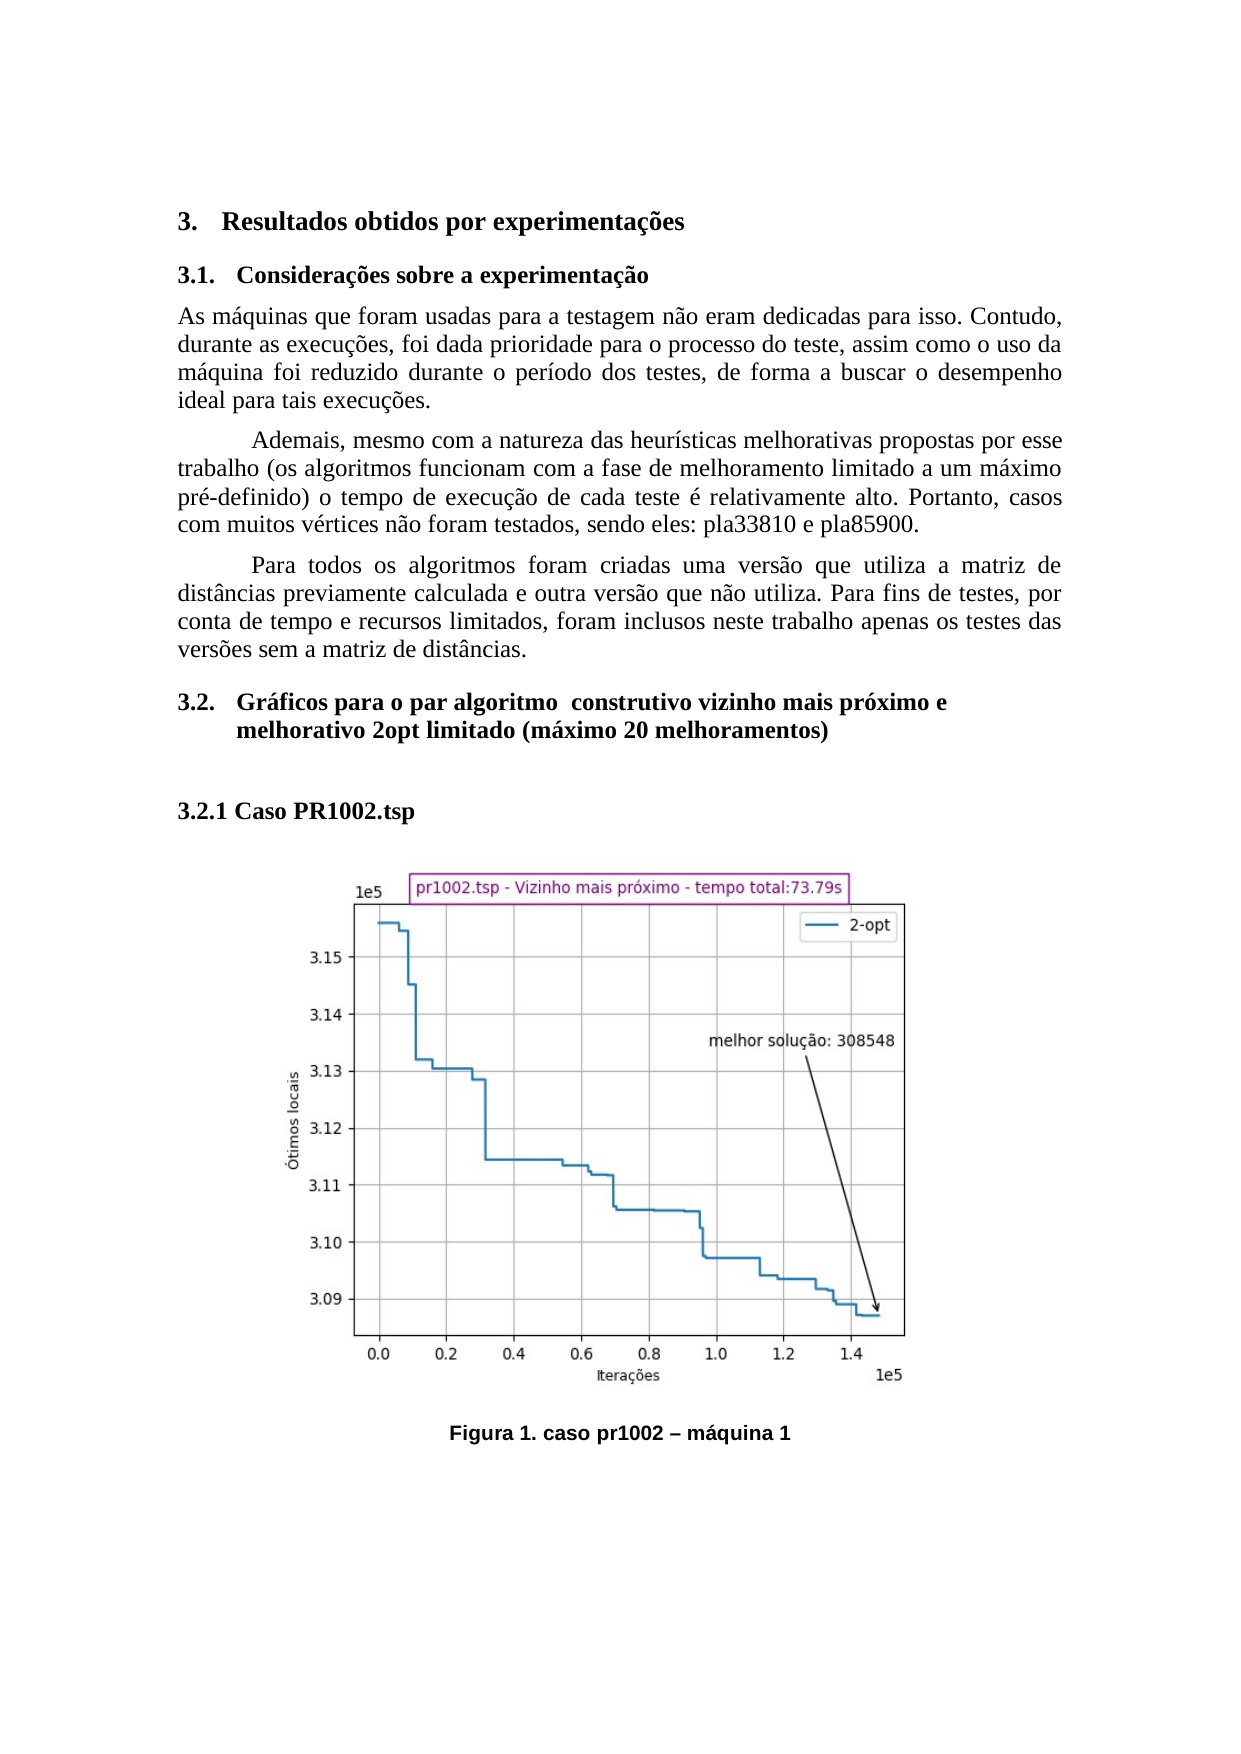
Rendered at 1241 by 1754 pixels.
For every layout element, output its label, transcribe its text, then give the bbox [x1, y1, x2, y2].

text Para todos os algoritmos foram criadas uma versão que utiliza a matriz de distâncias previamente calculada e outra versão que não utiliza. Para fins de testes, por conta de tempo e recursos limitados, foram inclusos neste trabalho apenas os testes das versões sem a matriz de distâncias. [177, 551, 1063, 663]
picture [265, 837, 975, 1397]
text Ademais, mesmo com a natureza das heurísticas melhorativas propostas por esse trabalho (os algoritmos funcionam com a fase de melhoramento limitado a um máximo pré-definido) o tempo de execução de cada teste é relativamente alto. Portanto, casos com muitos vértices não foram testados, sendo eles: pla33810 e pla85900. [177, 426, 1063, 538]
text Figura 1. caso pr1002 – máquina 1 [224, 1422, 1016, 1445]
title Considerações sobre a experimentação [177, 261, 1063, 289]
title Gráficos para o par algoritmo construtivo vizinho mais próximo e melhorativo 2opt limitado (máximo 20 melhoramentos) [177, 688, 1063, 744]
text 3.2.1 Caso PR1002.tsp [177, 797, 1063, 824]
text As máquinas que foram usadas para a testagem não eram dedicadas para isso. Contudo, durante as execuções, foi dada prioridade para o processo do teste, assim como o uso da máquina foi reduzido durante o período dos testes, de forma a buscar o desempenho ideal para tais execuções. [177, 302, 1063, 414]
title Resultados obtidos por experimentações [177, 207, 1063, 237]
